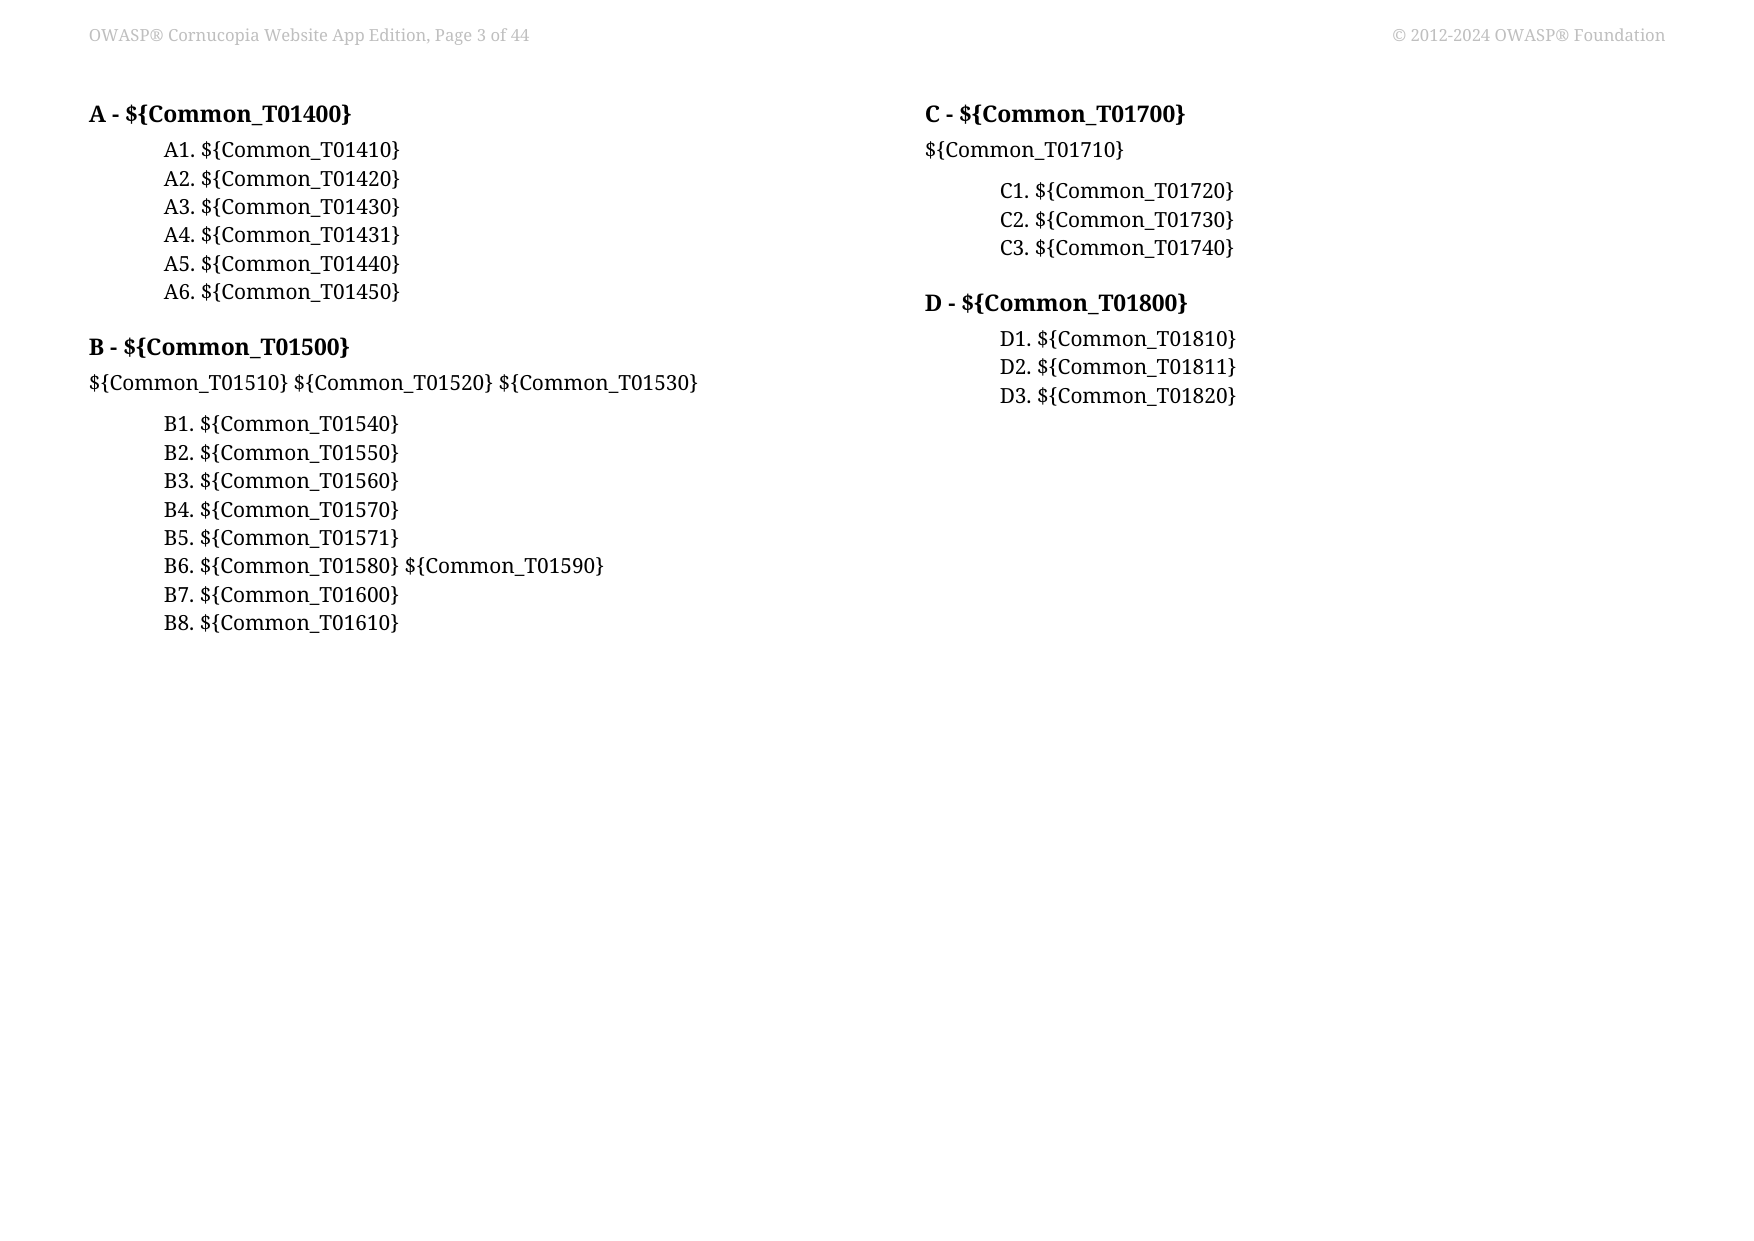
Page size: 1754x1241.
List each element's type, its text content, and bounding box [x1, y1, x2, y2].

table_header A - ${Common_T01400} A1. ${Common_T01410} A2. ${Common_T01420} A3. ${Common_T01430} A4. ${Common_T01431} A5. ${Common_T01440} A6. ${Common_T01450} B - ${Common_T01500} ${Common_T01510} ${Common_T01520} ${Common_T01530} B1. ${Common_T01540} B2. ${Common_T01550} B3. ${Common_T01560} B4. ${Common_T01570} B5. ${Common_T01571} B6. ${Common_T01580} ${Common_T01590} B7. ${Common_T01600} B8. ${Common_T01610} [78, 98, 856, 649]
table_header [856, 98, 913, 649]
table_header C - ${Common_T01700} ${Common_T01710} C1. ${Common_T01720} C2. ${Common_T01730} C3. ${Common_T01740} D - ${Common_T01800} D1. ${Common_T01810} D2. ${Common_T01811} D3. ${Common_T01820} [913, 98, 1677, 649]
